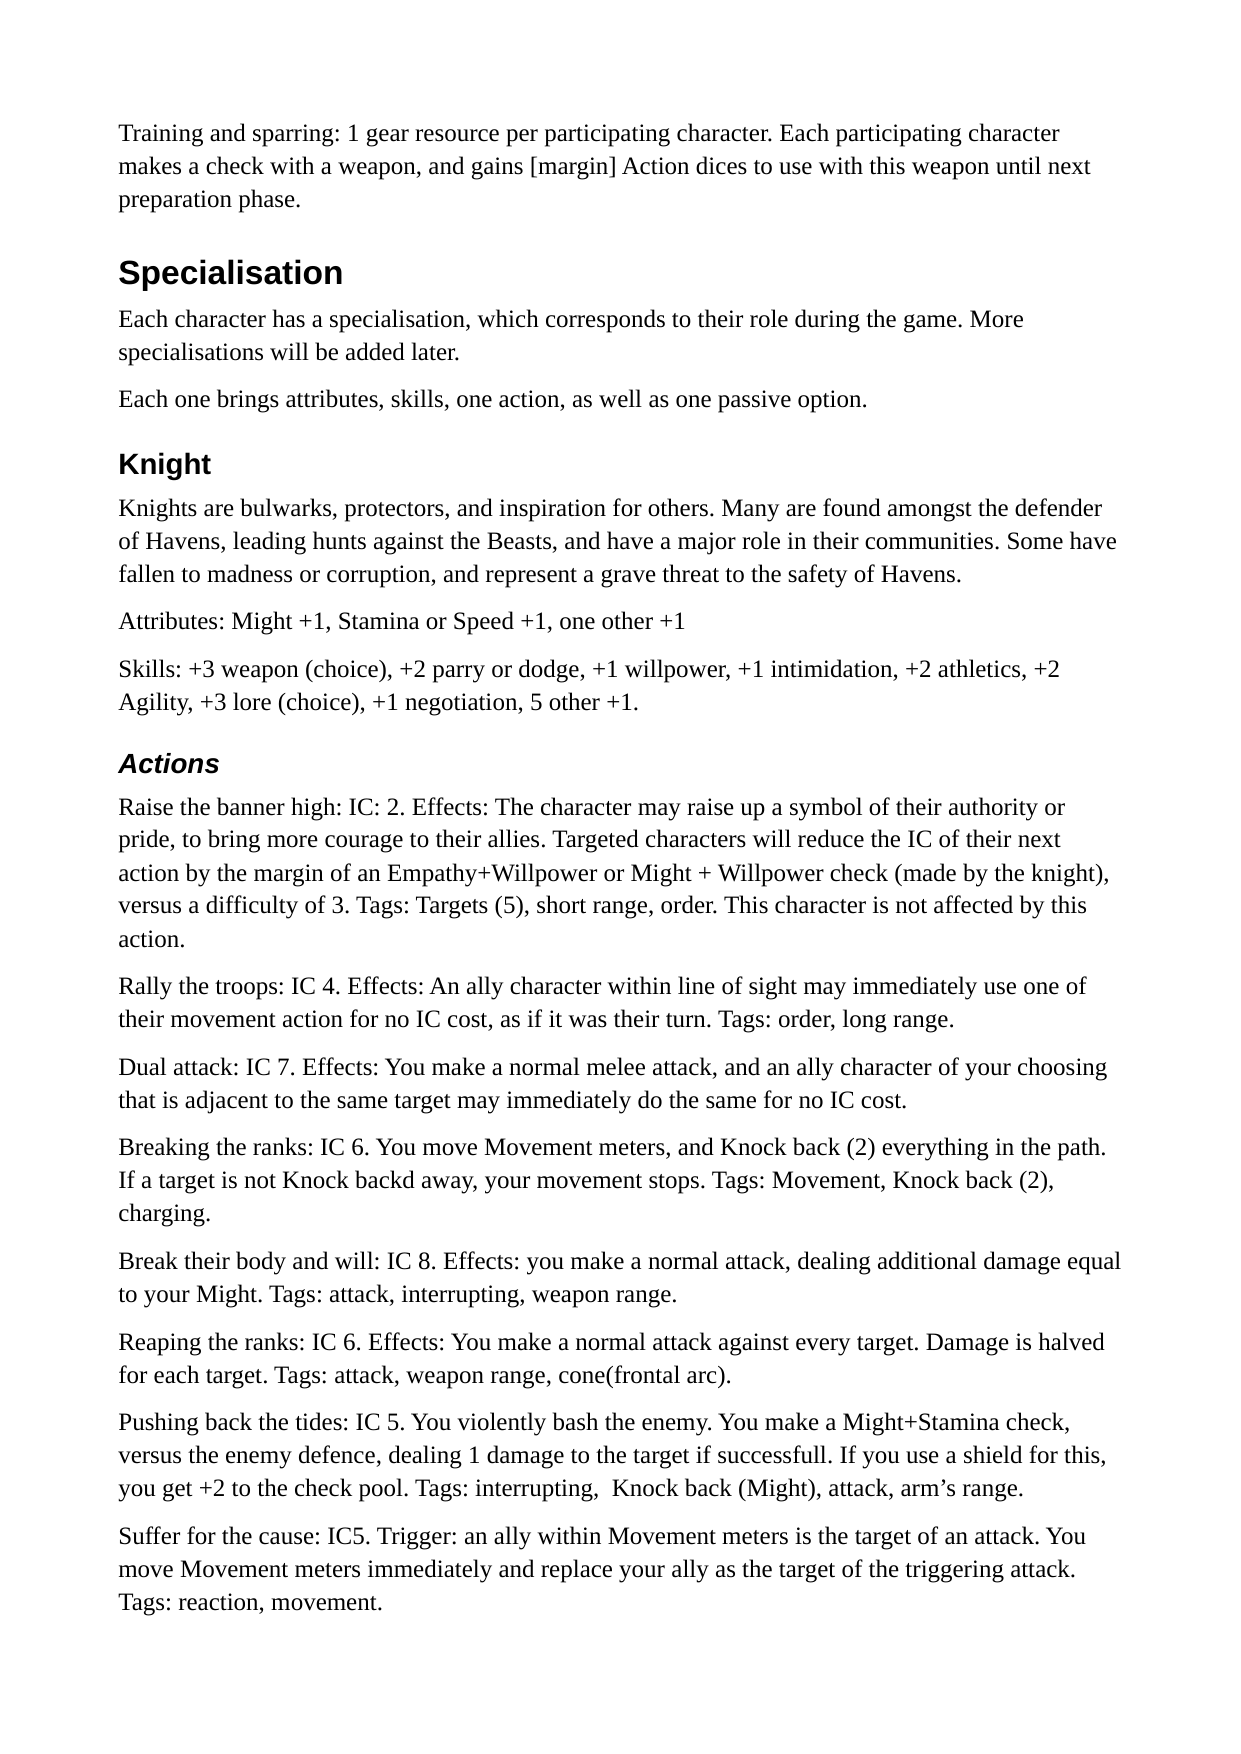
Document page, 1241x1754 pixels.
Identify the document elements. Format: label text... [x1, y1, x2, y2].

text Breaking the ranks: IC 6. You move Movement meters, and Knock back (2) everything in the path. If a target is not Knock backd away, your movement stops. Tags: Movement, Knock back (2), charging. [118, 1132, 1122, 1227]
subtitle Actions [118, 747, 1122, 779]
text Skills: +3 weapon (choice), +2 parry or dodge, +1 willpower, +1 intimidation, +2 athletics, +2 Agility, +3 lore (choice), +1 negotiation, 5 other +1. [118, 654, 1122, 716]
text Raise the banner high: IC: 2. Effects: The character may raise up a symbol of their authority or pride, to bring more courage to their allies. Targeted characters will reduce the IC of their next action by the margin of an Empathy+Willpower or Might + Willpower check (made by the knight), versus a difficulty of 3. Tags: Targets (5), short range, order. This character is not affected by this action. [118, 792, 1122, 952]
text Training and sparring: 1 gear resource per participating character. Each participating character makes a check with a weapon, and gains [margin] Action dices to use with this weapon until next preparation phase. [118, 118, 1122, 213]
text Dual attack: IC 7. Effects: You make a normal melee attack, and an ally character of your choosing that is adjacent to the same target may immediately do the same for no IC cost. [118, 1052, 1122, 1114]
subtitle Knight [118, 447, 1122, 480]
text Suffer for the cause: IC5. Trigger: an ally within Movement meters is the target of an attack. You move Movement meters immediately and replace your ally as the target of the triggering attack. Tags: reaction, movement. [118, 1521, 1122, 1616]
text Attributes: Might +1, Stamina or Speed +1, one other +1 [118, 606, 1122, 635]
subtitle Specialisation [118, 253, 1122, 291]
text Each character has a specialisation, which corresponds to their role during the game. More specialisations will be added later. [118, 304, 1122, 366]
text Reaping the ranks: IC 6. Effects: You make a normal attack against every target. Damage is halved for each target. Tags: attack, weapon range, cone(frontal arc). [118, 1327, 1122, 1388]
text Knights are bulwarks, protectors, and inspiration for others. Many are found amongst the defender of Havens, leading hunts against the Beasts, and have a major role in their communities. Some have fallen to madness or corruption, and represent a grave threat to the safety of Havens. [118, 493, 1122, 588]
text Rally the troops: IC 4. Effects: An ally character within line of sight may immediately use one of their movement action for no IC cost, as if it was their turn. Tags: order, long range. [118, 971, 1122, 1033]
text Break their body and will: IC 8. Effects: you make a normal attack, dealing additional damage equal to your Might. Tags: attack, interrupting, weapon range. [118, 1246, 1122, 1308]
text Pushing back the tides: IC 5. You violently bash the enemy. You make a Might+Stamina check, versus the enemy defence, dealing 1 damage to the target if successfull. If you use a shield for this, you get +2 to the check pool. Tags: interrupting, Knock back (Might), attack, arm’s range. [118, 1407, 1122, 1502]
text Each one brings attributes, skills, one action, as well as one passive option. [118, 384, 1122, 413]
